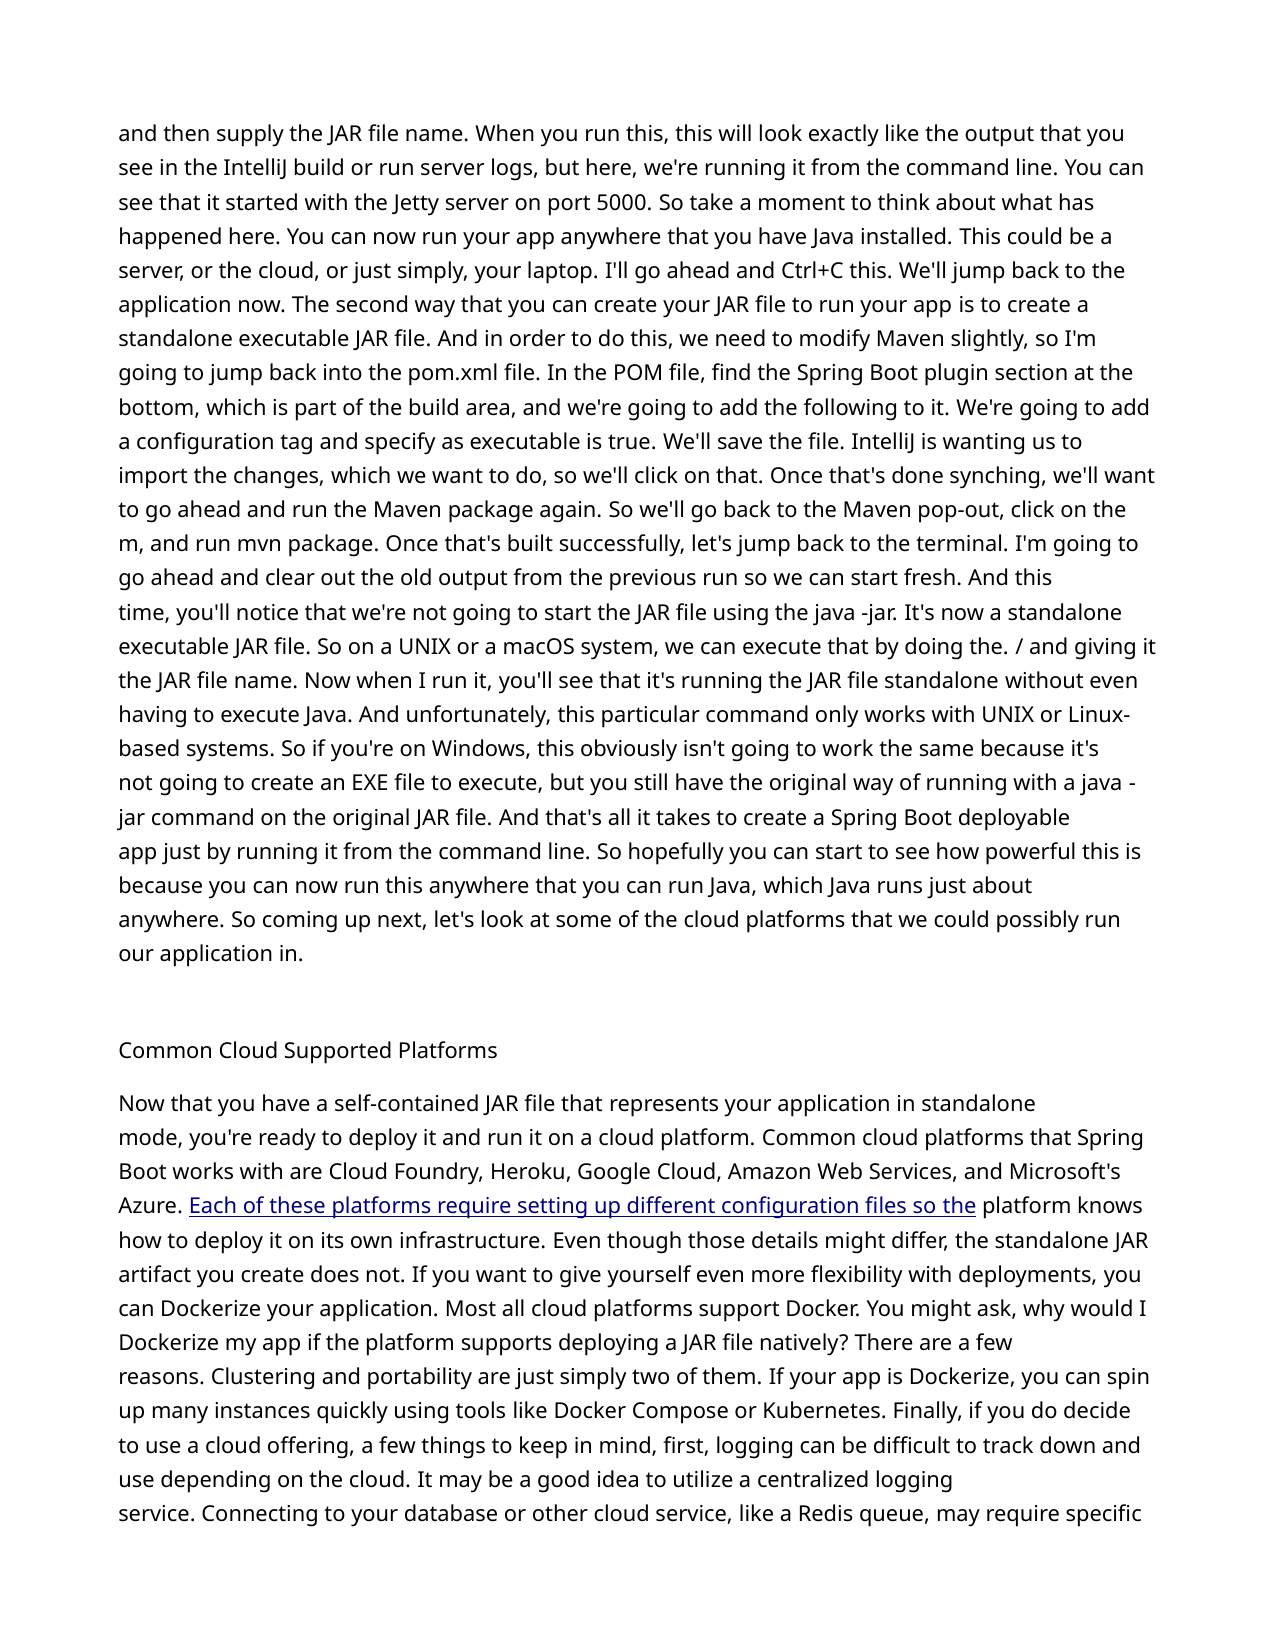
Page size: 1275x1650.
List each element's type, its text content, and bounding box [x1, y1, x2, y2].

subtitle Common Cloud Supported Platforms [118, 1035, 1157, 1064]
text Now that you have a self-contained JAR file that represents your application in standalone mode, you're ready to deploy it and run it on a cloud platform. Common cloud platforms that Spring Boot works with are Cloud Foundry, Heroku, Google Cloud, Amazon Web Services, and Microsoft's Azure. Each of these platforms require setting up different configuration files so the platform knows how to deploy it on its own infrastructure. Even though those details might differ, the standalone JAR artifact you create does not. If you want to give yourself even more flexibility with deployments, you can Dockerize your application. Most all cloud platforms support Docker. You might ask, why would I Dockerize my app if the platform supports deploying a JAR file natively? There are a few reasons. Clustering and portability are just simply two of them. If your app is Dockerize, you can spin up many instances quickly using tools like Docker Compose or Kubernetes. Finally, if you do decide to use a cloud offering, a few things to keep in mind, first, logging can be difficult to track down and use depending on the cloud. It may be a good idea to utilize a centralized logging service. Connecting to your database or other cloud service, like a Redis queue, may require specific [118, 1088, 1157, 1528]
text and then supply the JAR file name. When you run this, this will look exactly like the output that you see in the IntelliJ build or run server logs, but here, we're running it from the command line. You can see that it started with the Jetty server on port 5000. So take a moment to think about what has happened here. You can now run your app anywhere that you have Java installed. This could be a server, or the cloud, or just simply, your laptop. I'll go ahead and Ctrl+C this. We'll jump back to the application now. The second way that you can create your JAR file to run your app is to create a standalone executable JAR file. And in order to do this, we need to modify Maven slightly, so I'm going to jump back into the pom.xml file. In the POM file, find the Spring Boot plugin section at the bottom, which is part of the build area, and we're going to add the following to it. We're going to add a configuration tag and specify as executable is true. We'll save the file. IntelliJ is wanting us to import the changes, which we want to do, so we'll click on that. Once that's done synching, we'll want to go ahead and run the Maven package again. So we'll go back to the Maven pop-out, click on the m, and run mvn package. Once that's built successfully, let's jump back to the terminal. I'm going to go ahead and clear out the old output from the previous run so we can start fresh. And this time, you'll notice that we're not going to start the JAR file using the java -jar. It's now a standalone executable JAR file. So on a UNIX or a macOS system, we can execute that by doing the. / and giving it the JAR file name. Now when I run it, you'll see that it's running the JAR file standalone without even having to execute Java. And unfortunately, this particular command only works with UNIX or Linux-based systems. So if you're on Windows, this obviously isn't going to work the same because it's not going to create an EXE file to execute, but you still have the original way of running with a java -jar command on the original JAR file. And that's all it takes to create a Spring Boot deployable app just by running it from the command line. So hopefully you can start to see how powerful this is because you can now run this anywhere that you can run Java, which Java runs just about anywhere. So coming up next, let's look at some of the cloud platforms that we could possibly run our application in. [118, 118, 1157, 968]
